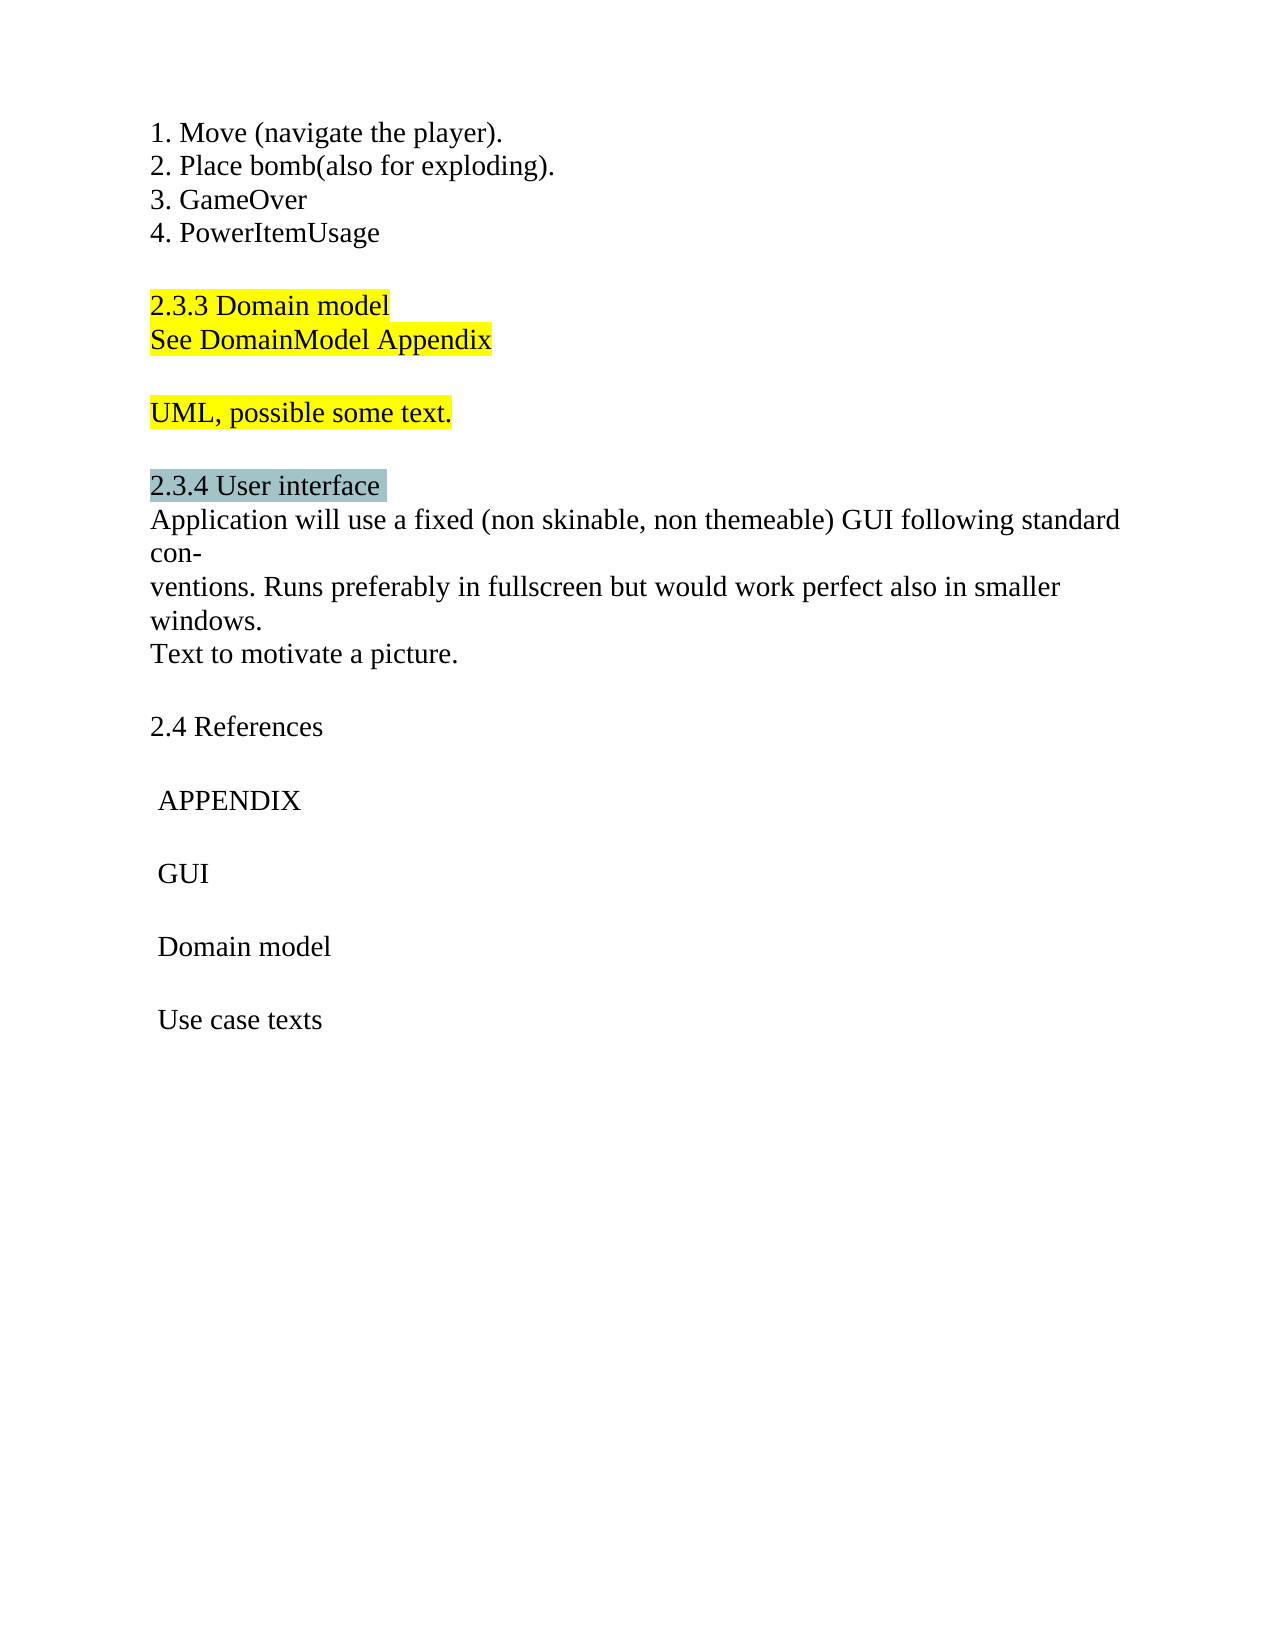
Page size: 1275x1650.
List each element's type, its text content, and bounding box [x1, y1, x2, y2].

text 2. Place bomb(also for exploding). 3. GameOver 4. PowerItemUsage 2.3.3 Domain model See DomainModel Appendix UML, possible some text. 2.3.4 User interface Application will use a fixed (non skinable, non themeable) GUI following standard con- ventions. Runs preferably in fullscreen but would work perfect also in smaller windows. Text to motivate a picture. 2.4 References APPENDIX GUI Domain model Use case texts [150, 148, 1125, 1069]
text 1. Move (navigate the player). [150, 75, 1125, 148]
